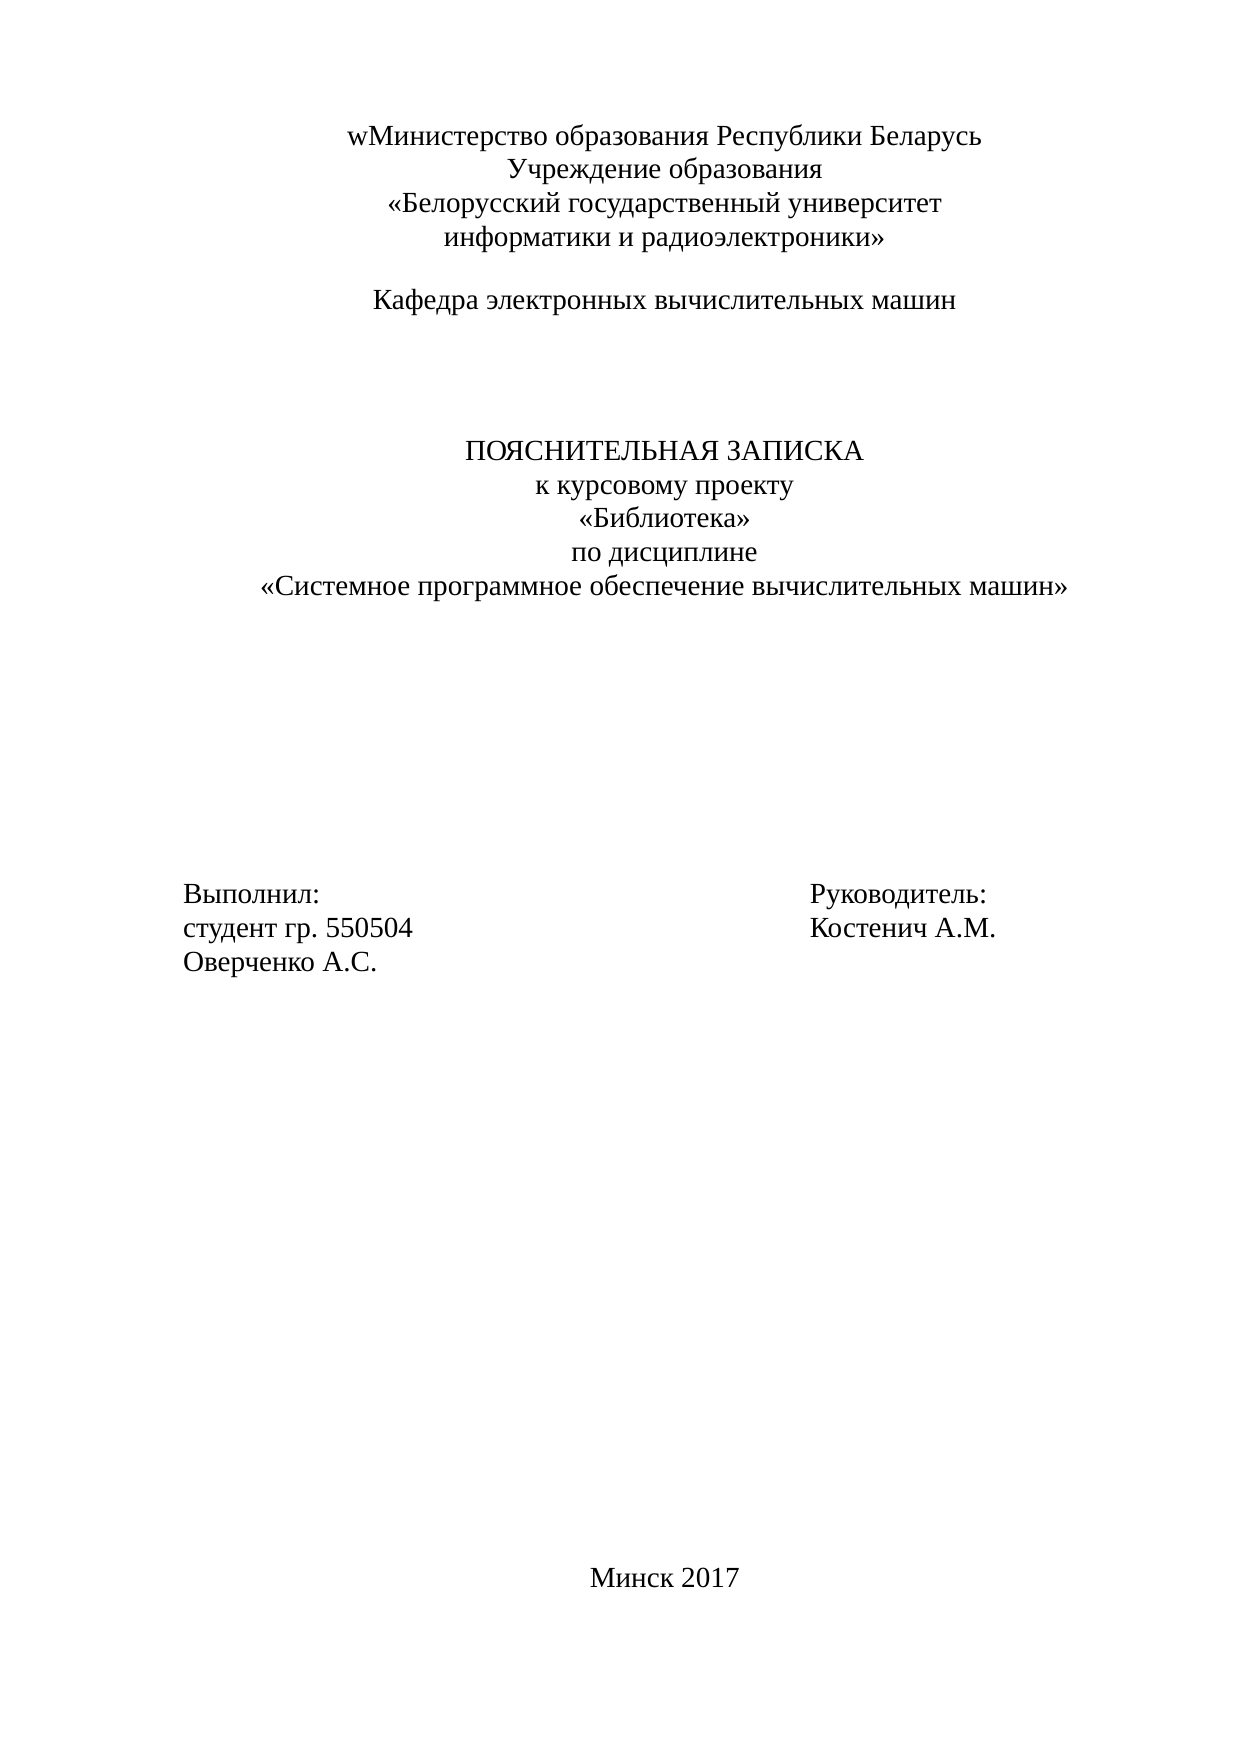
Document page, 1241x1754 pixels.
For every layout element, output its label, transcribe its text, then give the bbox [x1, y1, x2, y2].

text по дисциплине [177, 534, 1152, 568]
text Минск 2017 [177, 1560, 1152, 1593]
text «Системное программное обеспечение вычислительных машин» [177, 568, 1152, 601]
text «Библиотека» [177, 501, 1152, 534]
text Учреждение образования [177, 152, 1152, 185]
text wМинистерство образования Республики Беларусь [177, 118, 1152, 152]
text «Белорусский государственный университет информатики и радиоэлектроники» [177, 185, 1152, 252]
table_header Выполнил: студент гр. 550504 Оверченко А.С. [177, 871, 804, 983]
text Кафедра электронных вычислительных машин [177, 282, 1152, 315]
text к курсовому проекту [177, 467, 1152, 501]
table_header Руководитель: Костенич А.М. [804, 871, 1152, 983]
text ПОЯСНИТЕЛЬНАЯ ЗАПИСКА [177, 433, 1152, 467]
